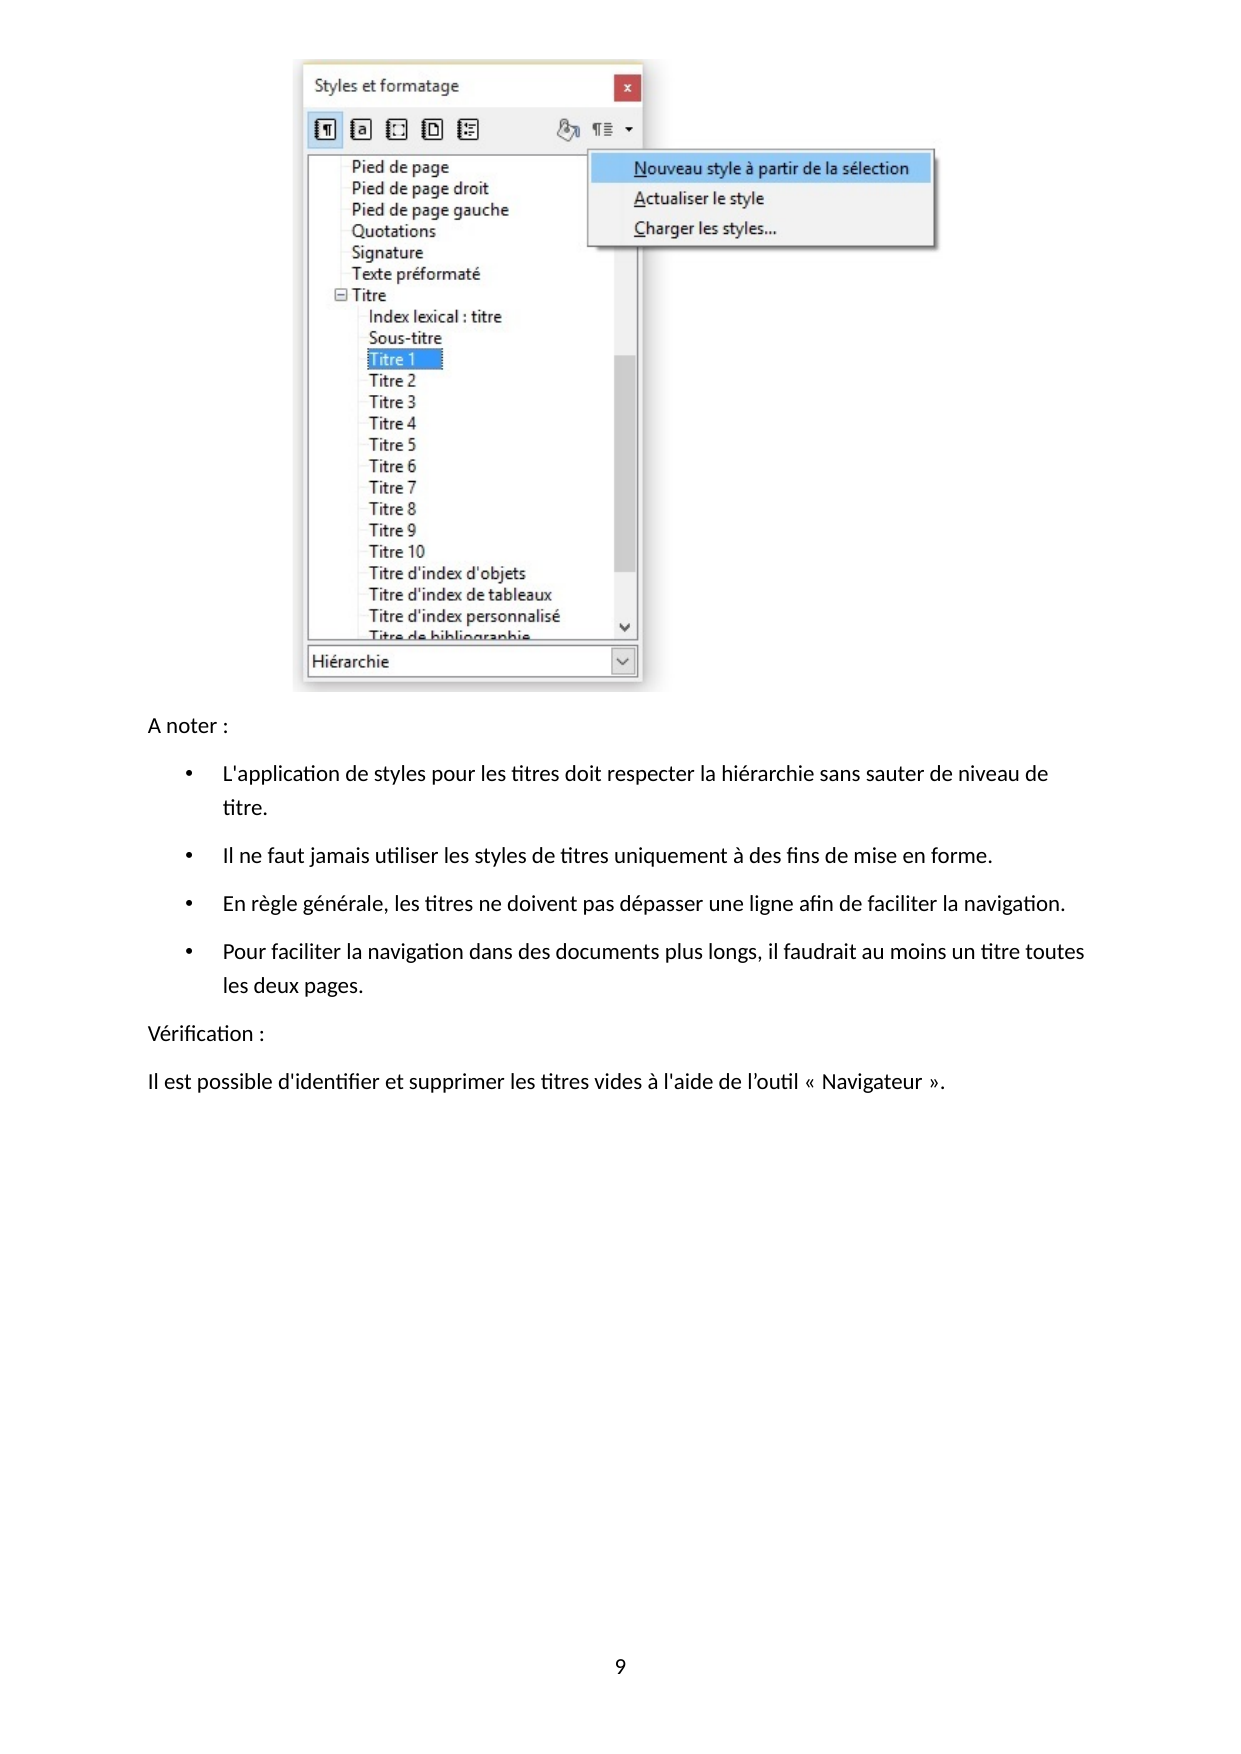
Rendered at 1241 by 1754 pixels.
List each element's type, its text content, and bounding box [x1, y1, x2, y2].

list L'application de styles pour les titres doit respecter la hiérarchie sans sauter de niveau de titre. [185, 759, 1093, 821]
list En règle générale, les titres ne doivent pas dépasser une ligne afin de faciliter la navigation. [185, 889, 1093, 917]
list Il ne faut jamais utiliser les styles de titres uniquement à des fins de mise en forme. [185, 841, 1093, 869]
text Il est possible d'identifier et supprimer les titres vides à l'aide de l’outil « Navigateur ». [148, 1067, 1093, 1095]
text A noter : [148, 711, 1093, 739]
picture [292, 59, 948, 692]
list Pour faciliter la navigation dans des documents plus longs, il faudrait au moins un titre toutes les deux pages. [185, 937, 1093, 999]
text Vérification : [148, 1019, 1093, 1047]
